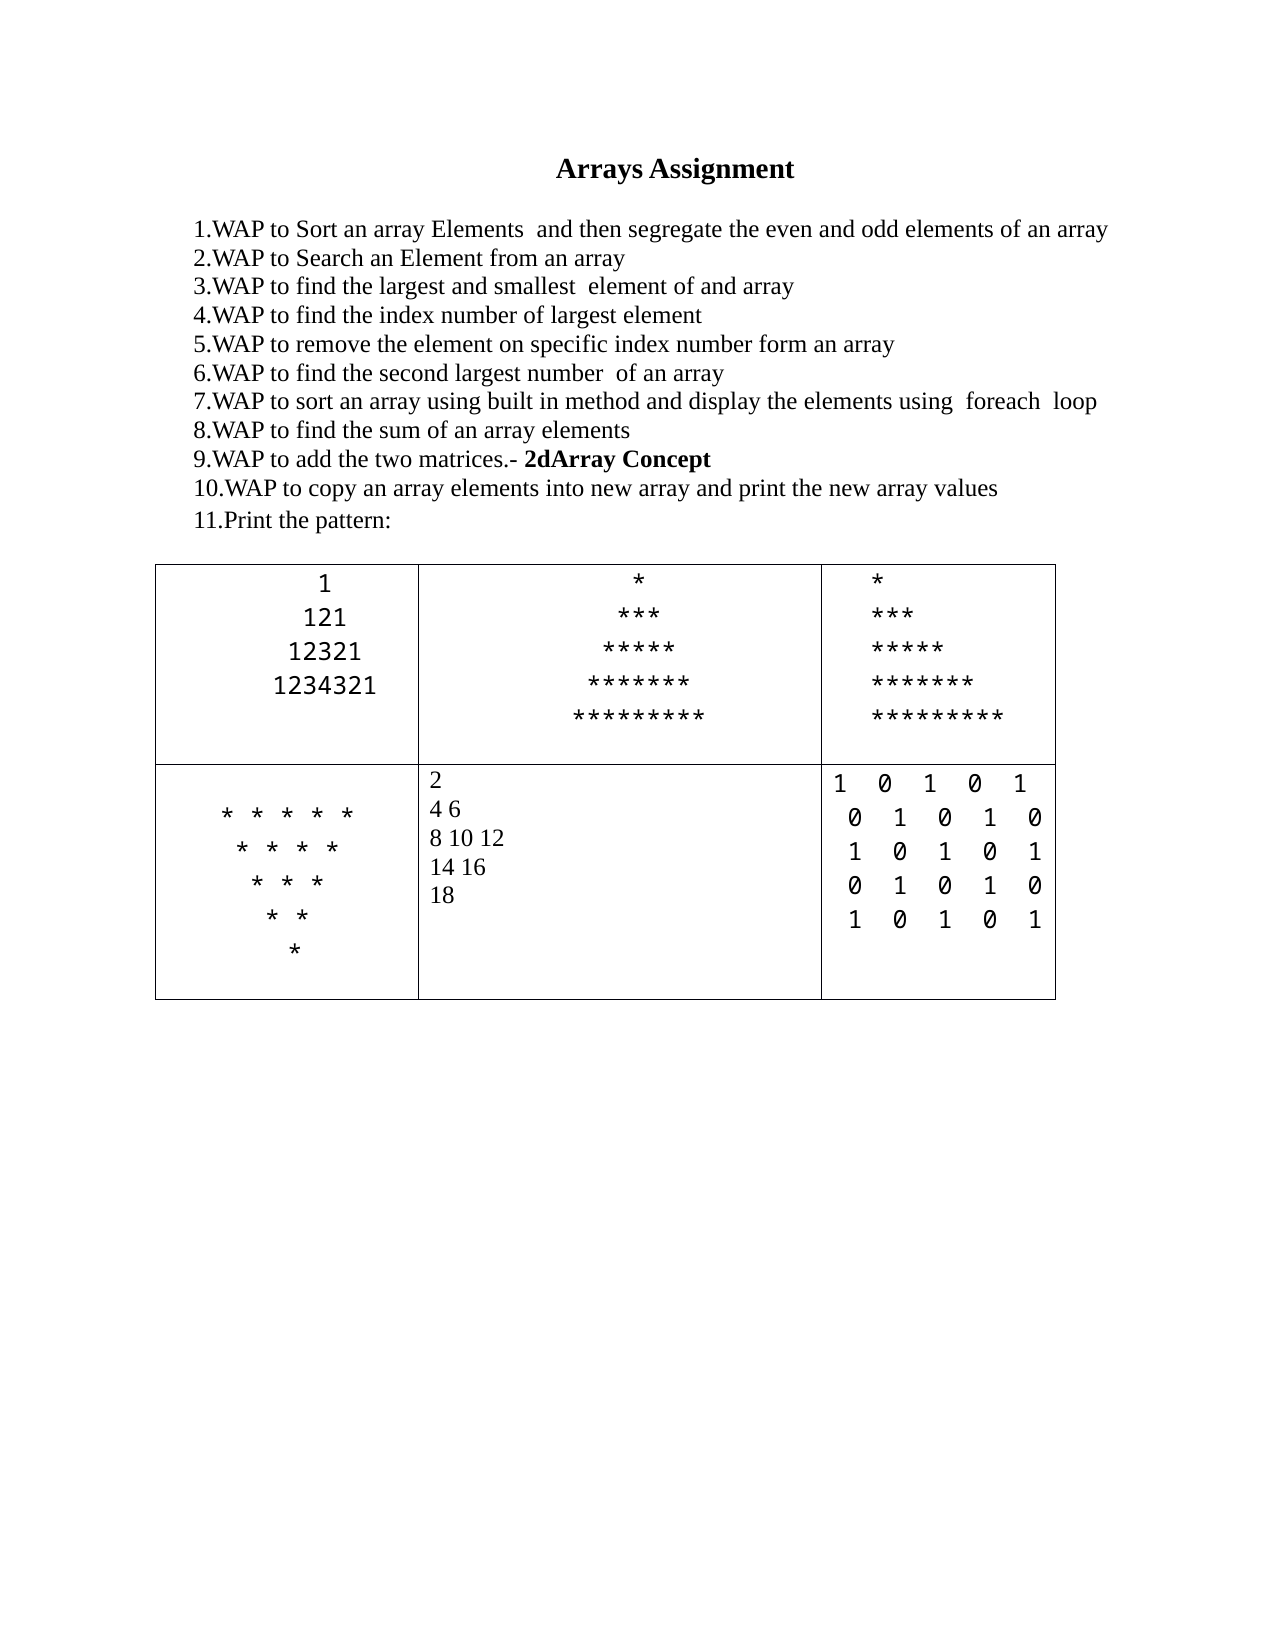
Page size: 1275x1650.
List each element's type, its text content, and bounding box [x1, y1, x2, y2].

list WAP to find the second largest number of an array [193, 358, 1157, 386]
table_cell 1 0 1 0 1 0 1 0 1 0 1 0 1 0 1 0 1 0 1 0 1 0 1 0 1 [822, 765, 1055, 998]
table_cell * * * * * * * * * * * * * * * [156, 765, 418, 998]
list WAP to Sort an array Elements and then segregate the even and odd elements of an array [193, 214, 1157, 243]
list WAP to remove the element on specific index number form an array [193, 329, 1157, 358]
list WAP to add the two matrices.- 2dArray Concept [193, 444, 1157, 473]
table_cell 2 4 6 8 10 12 14 16 18 [419, 765, 821, 998]
list WAP to find the index number of largest element [193, 300, 1157, 329]
list WAP to copy an array elements into new array and print the new array values [193, 473, 1157, 501]
table_header * *** ***** ******* ********* [419, 565, 821, 764]
list WAP to find the sum of an array elements [193, 415, 1157, 444]
list WAP to Search an Element from an array [193, 243, 1157, 271]
list Print the pattern: [193, 501, 1157, 536]
list WAP to find the largest and smallest element of and array [193, 271, 1157, 300]
list Arrays Assignment [193, 152, 1157, 185]
table_header 1 121 12321 1234321 [156, 565, 418, 764]
list WAP to sort an array using built in method and display the elements using foreach loop [193, 386, 1157, 415]
table_header * *** ***** ******* ********* [822, 565, 1055, 764]
